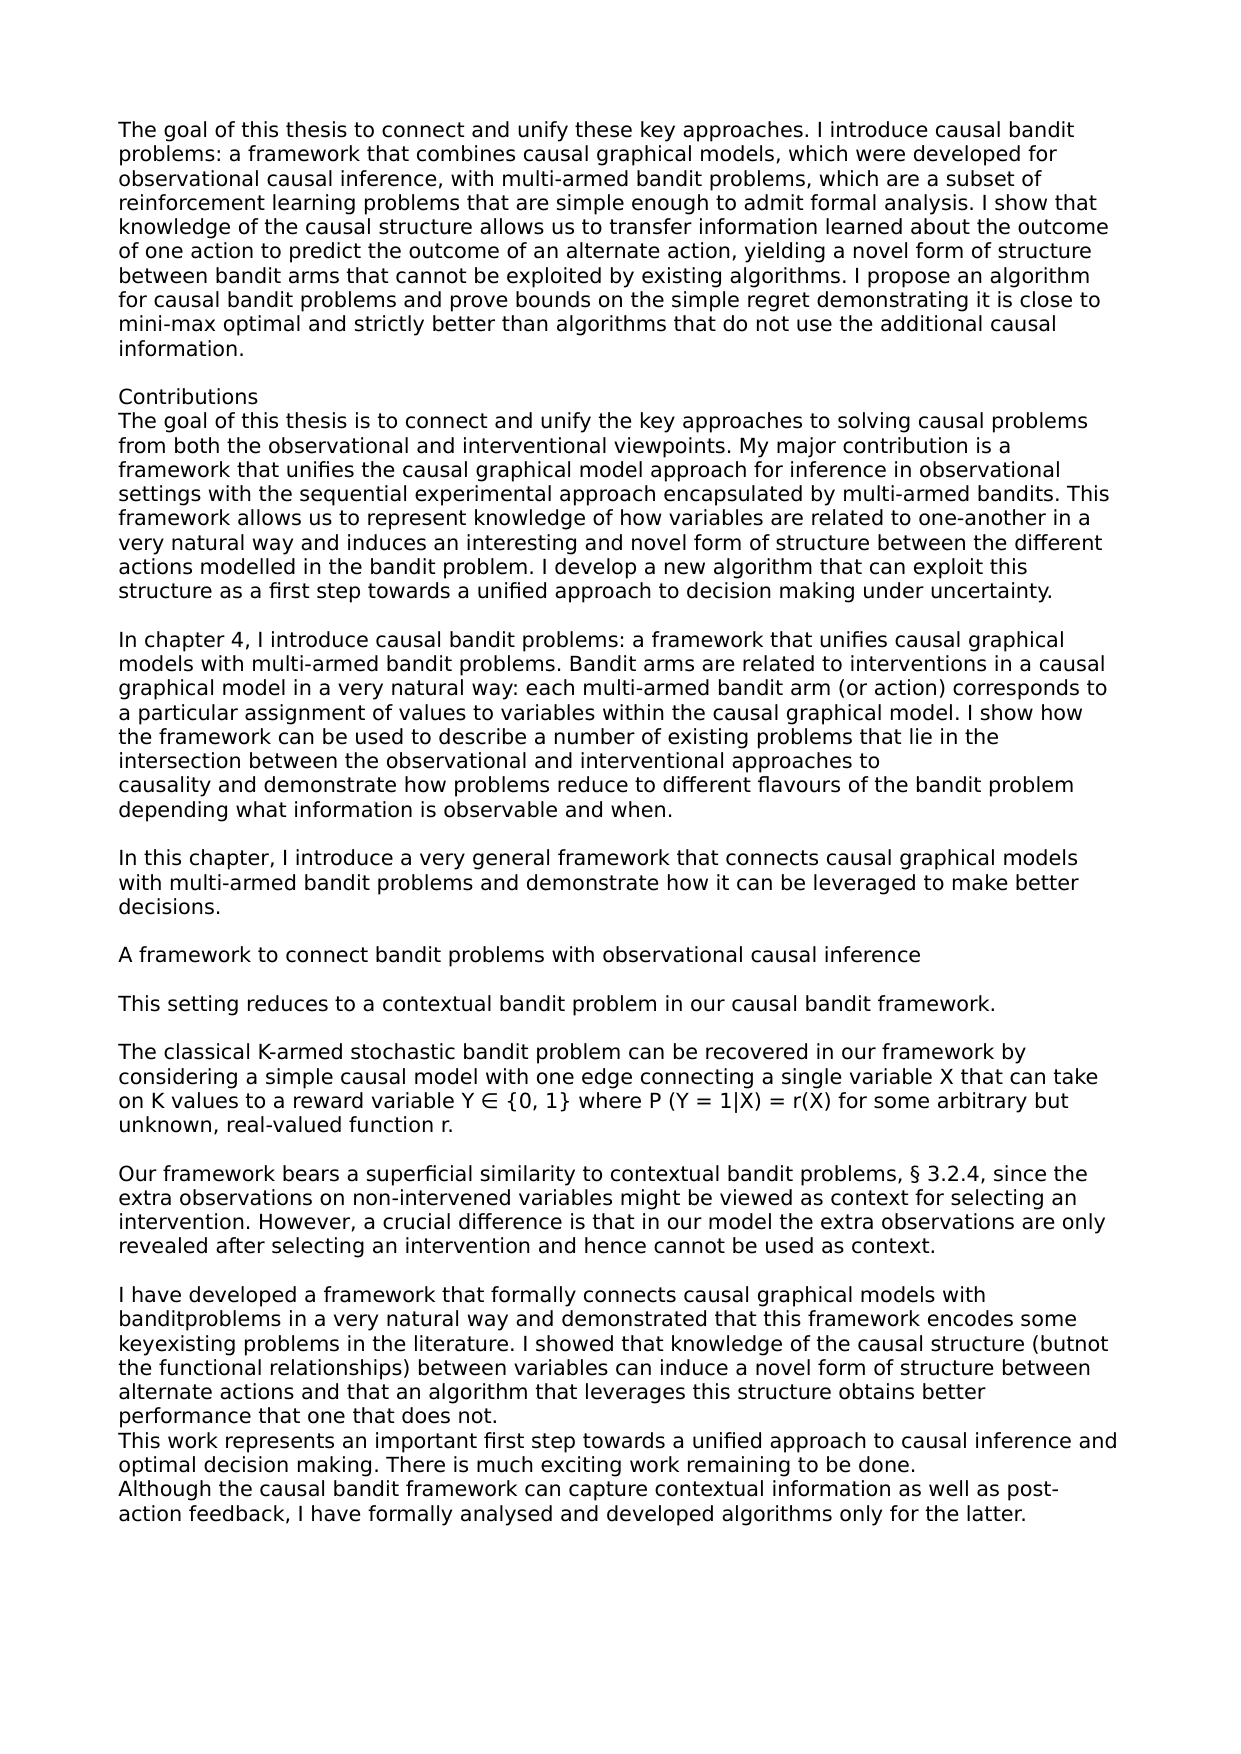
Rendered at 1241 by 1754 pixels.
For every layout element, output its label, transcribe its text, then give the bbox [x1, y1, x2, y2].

text This work represents an important first step towards a unified approach to causal inference and optimal decision making. There is much exciting work remaining to be done. [118, 1429, 1122, 1477]
text Although the causal bandit framework can capture contextual information as well as post-action feedback, I have formally analysed and developed algorithms only for the latter. [118, 1477, 1122, 1526]
text Contributions [118, 385, 1122, 409]
text I have developed a framework that formally connects causal graphical models with banditproblems in a very natural way and demonstrated that this framework encodes some keyexisting problems in the literature. I showed that knowledge of the causal structure (butnot the functional relationships) between variables can induce a novel form of structure between alternate actions and that an algorithm that leverages this structure obtains better performance that one that does not. [118, 1283, 1122, 1429]
text The classical K-armed stochastic bandit problem can be recovered in our framework by considering a simple causal model with one edge connecting a single variable X that can take on K values to a reward variable Y ∈ {0, 1} where P (Y = 1|X) = r(X) for some arbitrary but unknown, real-valued function r. [118, 1040, 1122, 1137]
text This setting reduces to a contextual bandit problem in our causal bandit framework. [118, 992, 1122, 1016]
text In chapter 4, I introduce causal bandit problems: a framework that unifies causal graphical models with multi-armed bandit problems. Bandit arms are related to interventions in a causal graphical model in a very natural way: each multi-armed bandit arm (or action) corresponds to a particular assignment of values to variables within the causal graphical model. I show how the framework can be used to describe a number of existing problems that lie in the intersection between the observational and interventional approaches to [118, 628, 1122, 773]
text A framework to connect bandit problems with observational causal inference [118, 943, 1122, 968]
text causality and demonstrate how problems reduce to different flavours of the bandit problem depending what information is observable and when. [118, 773, 1122, 822]
text The goal of this thesis is to connect and unify the key approaches to solving causal problems from both the observational and interventional viewpoints. My major contribution is a framework that unifies the causal graphical model approach for inference in observational settings with the sequential experimental approach encapsulated by multi-armed bandits. This framework allows us to represent knowledge of how variables are related to one-another in a very natural way and induces an interesting and novel form of structure between the different actions modelled in the bandit problem. I develop a new algorithm that can exploit this structure as a first step towards a unified approach to decision making under uncertainty. [118, 409, 1122, 603]
text The goal of this thesis to connect and unify these key approaches. I introduce causal bandit problems: a framework that combines causal graphical models, which were developed for observational causal inference, with multi-armed bandit problems, which are a subset of reinforcement learning problems that are simple enough to admit formal analysis. I show that knowledge of the causal structure allows us to transfer information learned about the outcome of one action to predict the outcome of an alternate action, yielding a novel form of structure between bandit arms that cannot be exploited by existing algorithms. I propose an algorithm for causal bandit problems and prove bounds on the simple regret demonstrating it is close to mini-max optimal and strictly better than algorithms that do not use the additional causal information. [118, 118, 1122, 361]
text In this chapter, I introduce a very general framework that connects causal graphical models with multi-armed bandit problems and demonstrate how it can be leveraged to make better decisions. [118, 846, 1122, 919]
text Our framework bears a superficial similarity to contextual bandit problems, § 3.2.4, since the extra observations on non-intervened variables might be viewed as context for selecting an intervention. However, a crucial difference is that in our model the extra observations are only revealed after selecting an intervention and hence cannot be used as context. [118, 1162, 1122, 1259]
